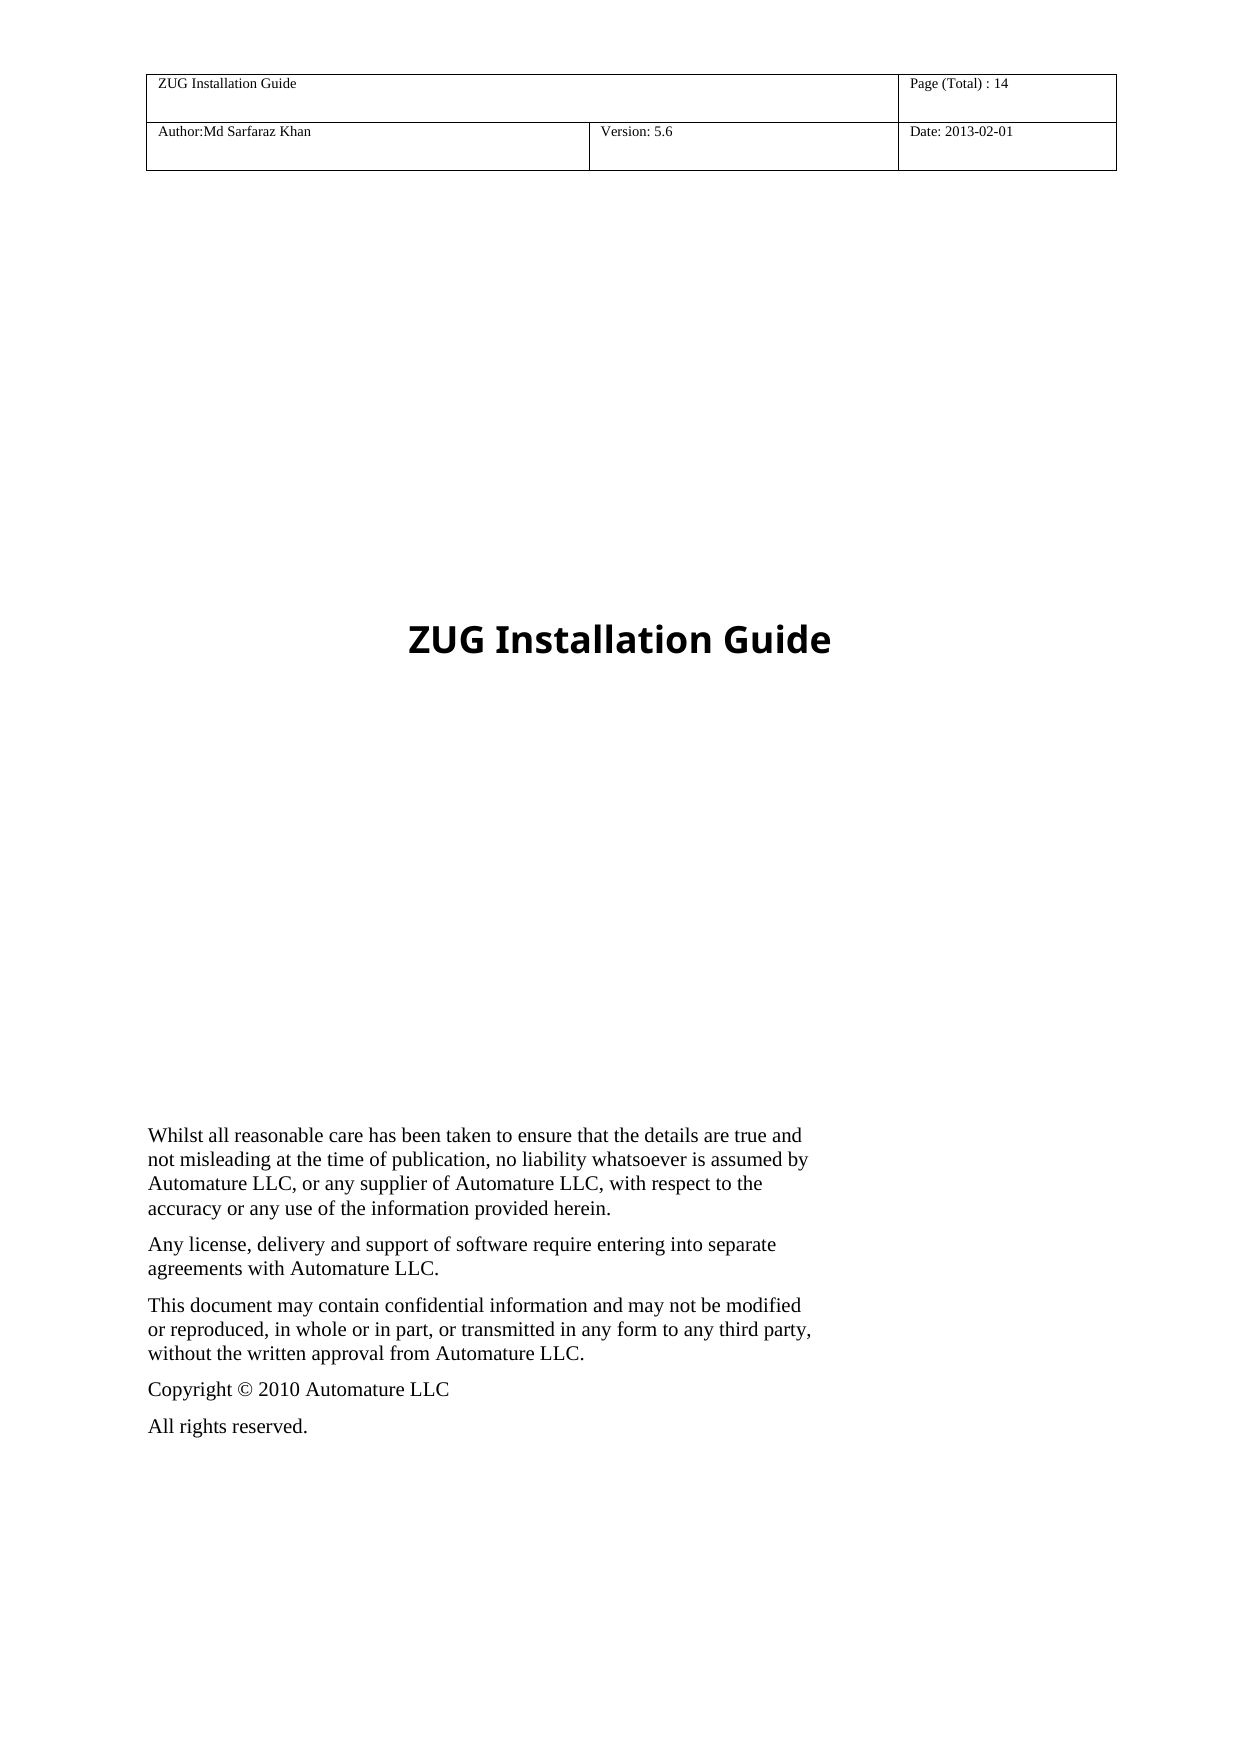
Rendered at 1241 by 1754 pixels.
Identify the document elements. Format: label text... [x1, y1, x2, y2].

text This document may contain confidential information and may not be modified or reproduced, in whole or in part, or transmitted in any form to any third party, without the written approval from Automature LLC. [148, 1293, 812, 1365]
text All rights reserved. [148, 1414, 812, 1438]
text Copyright © 2010 Automature LLC [148, 1377, 812, 1401]
title ZUG Installation Guide [148, 614, 1093, 665]
text Any license, delivery and support of software require entering into separate agreements with Automature LLC. [148, 1232, 812, 1280]
text Whilst all reasonable care has been taken to ensure that the details are true and not misleading at the time of publication, no liability whatsoever is assumed by Automature LLC, or any supplier of Automature LLC, with respect to the accuracy or any use of the information provided herein. [148, 1123, 812, 1219]
